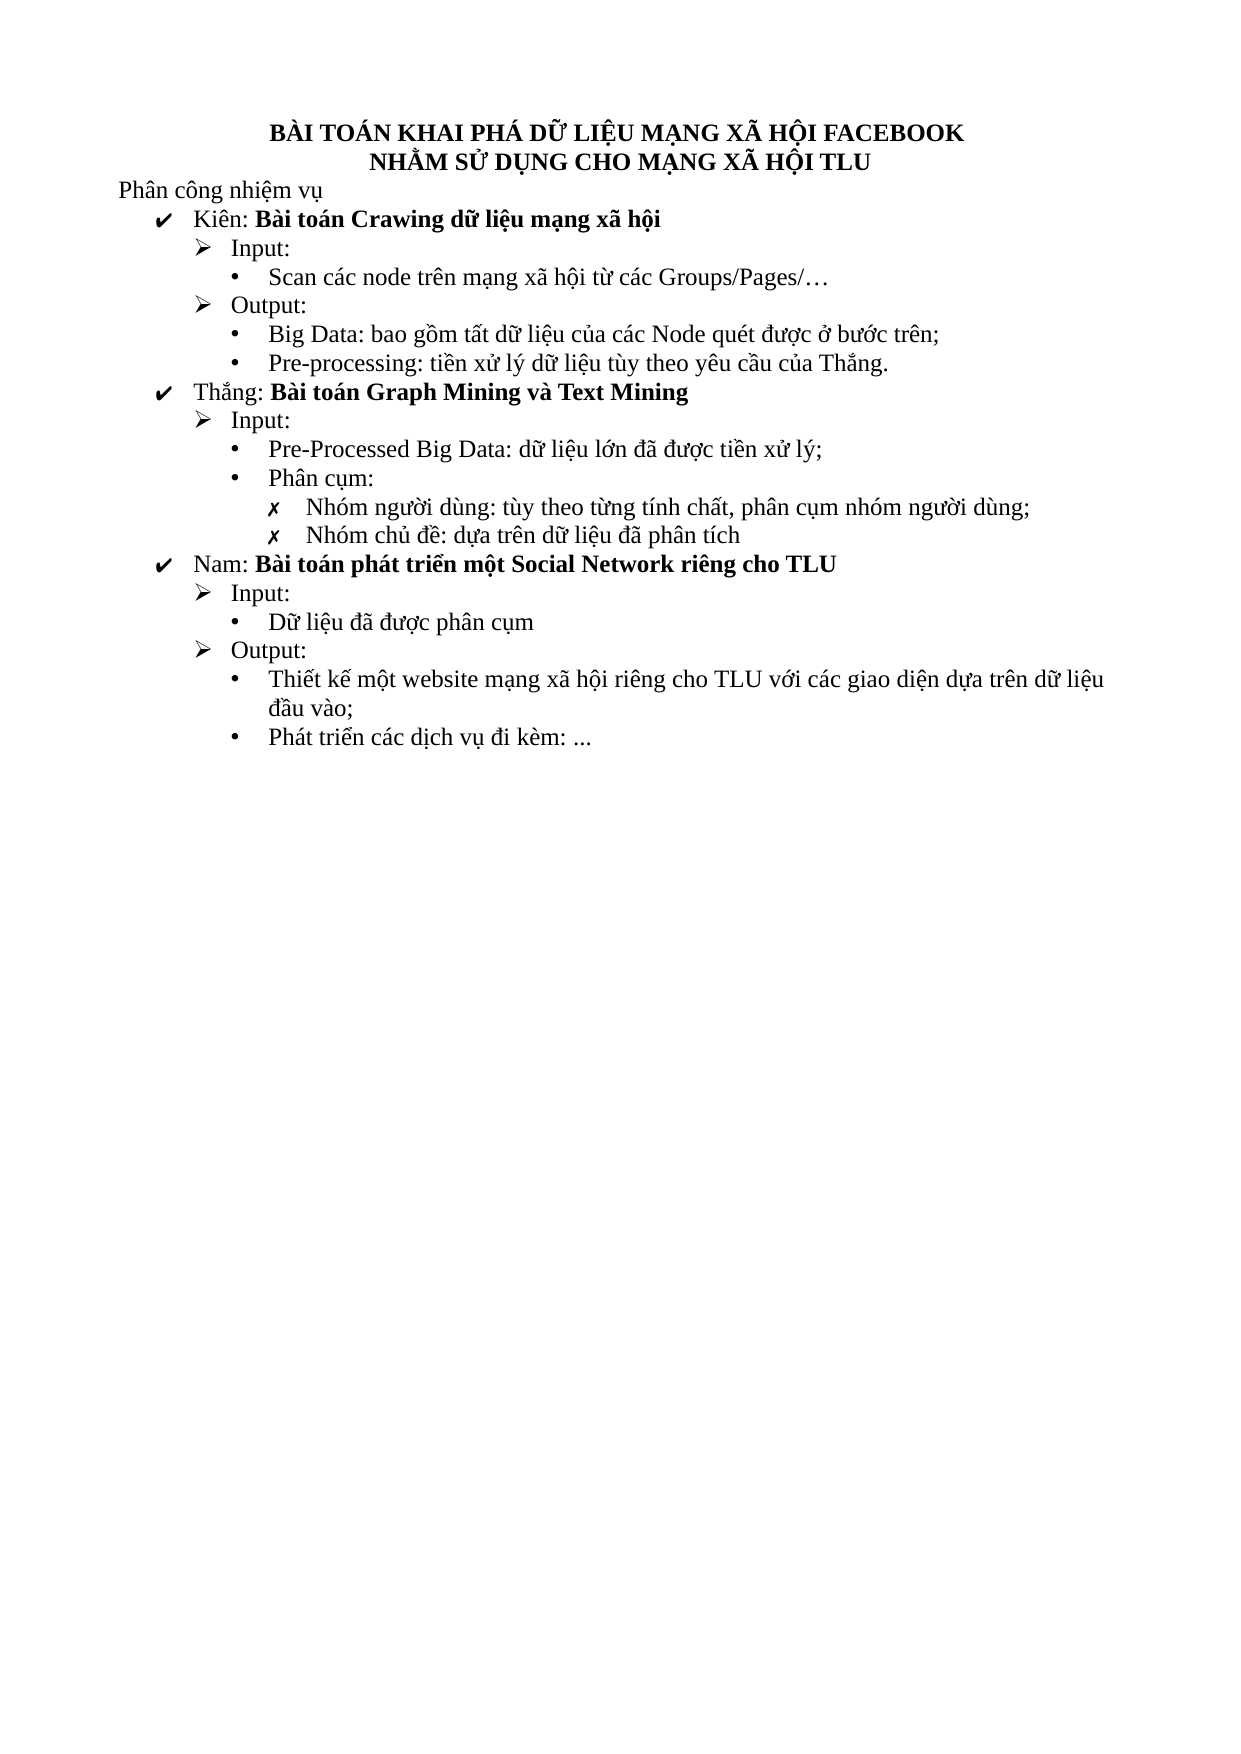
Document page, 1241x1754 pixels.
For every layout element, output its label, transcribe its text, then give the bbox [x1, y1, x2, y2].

list Output: [193, 291, 1122, 319]
text NHẰM SỬ DỤNG CHO MẠNG XÃ HỘI TLU [118, 147, 1122, 176]
list Input: [193, 233, 1122, 262]
list Pre-Processed Big Data: dữ liệu lớn đã được tiền xử lý; [231, 434, 1122, 463]
list Scan các node trên mạng xã hội từ các Groups/Pages/… [231, 262, 1122, 291]
list Nhóm chủ đề: dựa trên dữ liệu đã phân tích [268, 521, 1122, 549]
list Thiết kế một website mạng xã hội riêng cho TLU với các giao diện dựa trên dữ liệu đầu vào; [231, 664, 1122, 722]
list Dữ liệu đã được phân cụm [231, 607, 1122, 636]
list Nam: Bài toán phát triển một Social Network riêng cho TLU [156, 549, 1122, 578]
list Output: [193, 636, 1122, 664]
list Phát triển các dịch vụ đi kèm: ... [231, 722, 1122, 751]
list Kiên: Bài toán Crawing dữ liệu mạng xã hội [156, 204, 1122, 233]
list Big Data: bao gồm tất dữ liệu của các Node quét được ở bước trên; [231, 319, 1122, 348]
list Input: [193, 406, 1122, 434]
list Pre-processing: tiền xử lý dữ liệu tùy theo yêu cầu của Thắng. [231, 348, 1122, 377]
list Input: [193, 578, 1122, 607]
list Nhóm người dùng: tùy theo từng tính chất, phân cụm nhóm người dùng; [268, 492, 1122, 521]
list Phân cụm: [231, 463, 1122, 492]
text BÀI TOÁN KHAI PHÁ DỮ LIỆU MẠNG XÃ HỘI FACEBOOK [118, 118, 1122, 147]
text Phân công nhiệm vụ [118, 176, 1122, 204]
list Thắng: Bài toán Graph Mining và Text Mining [156, 377, 1122, 406]
